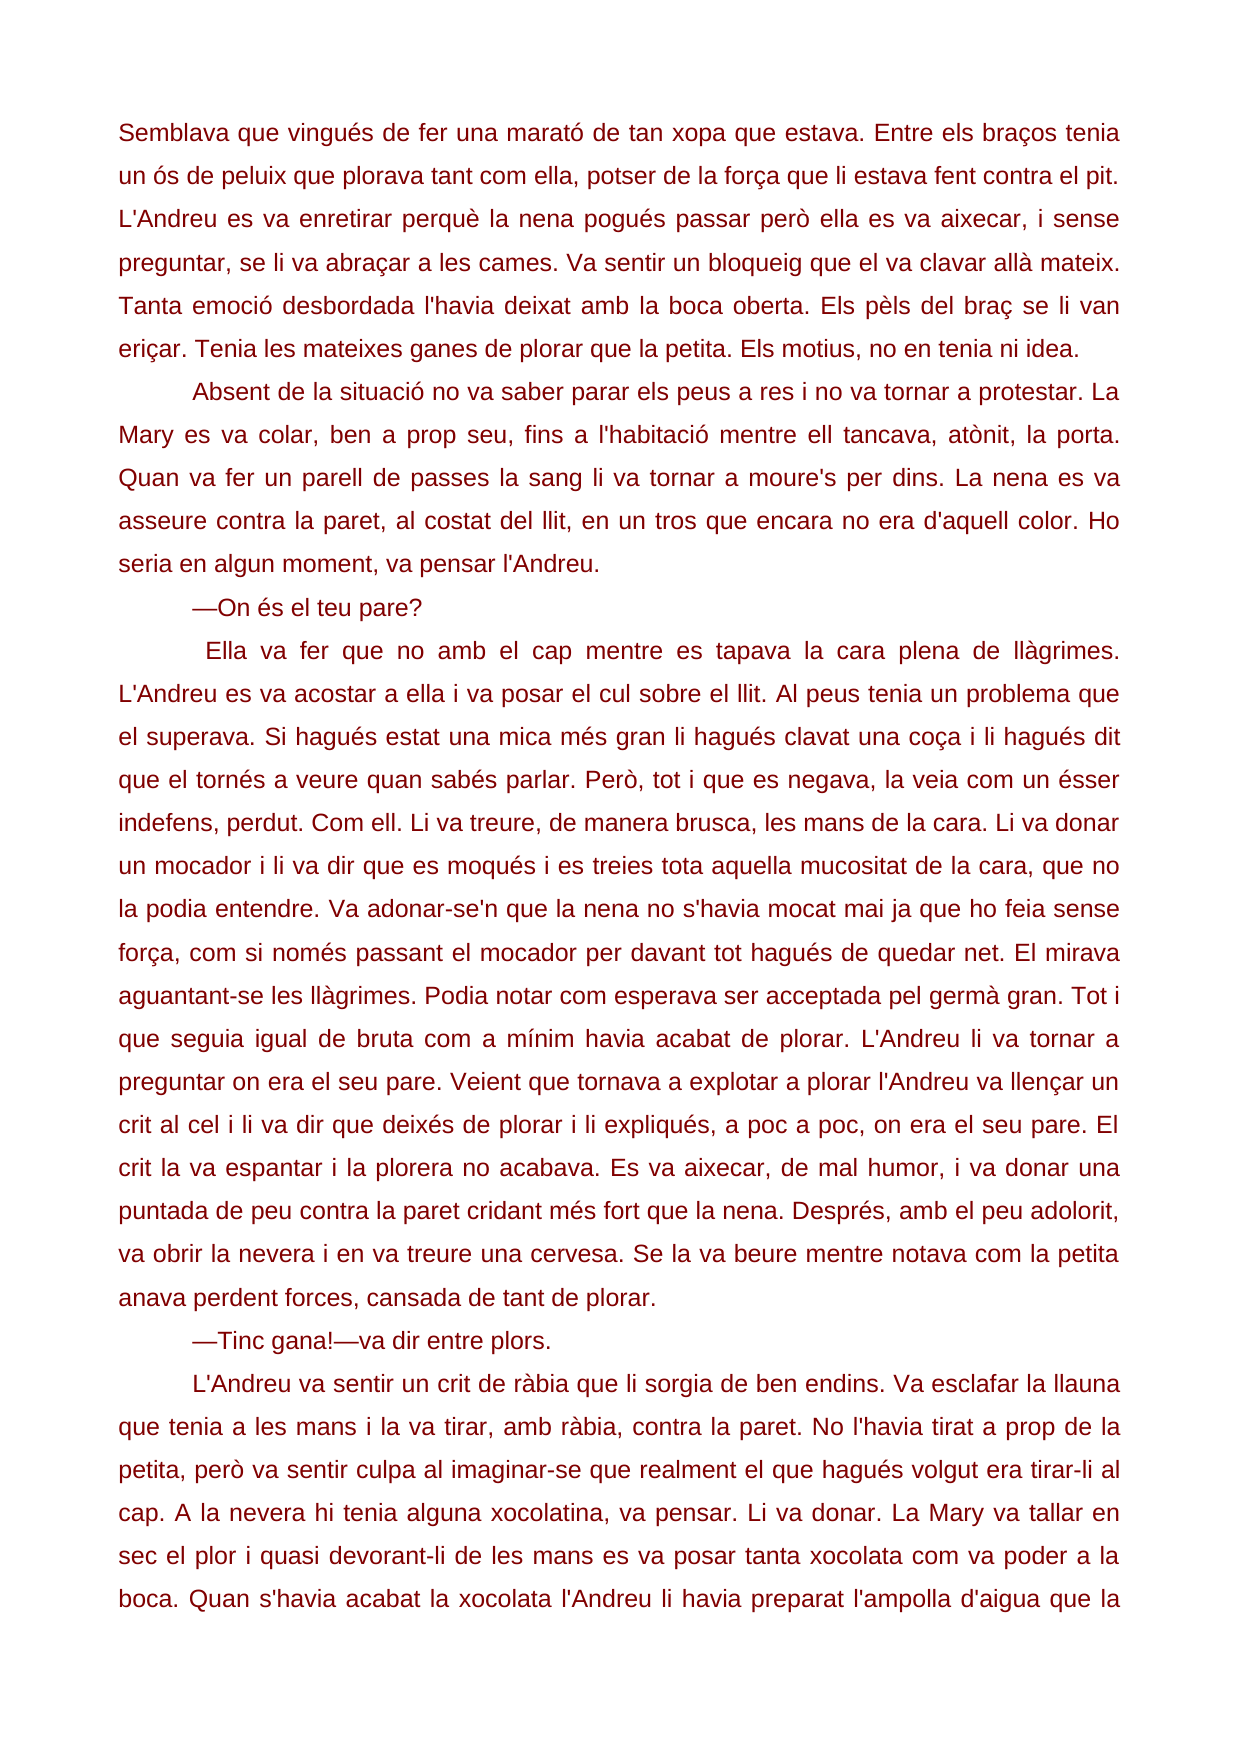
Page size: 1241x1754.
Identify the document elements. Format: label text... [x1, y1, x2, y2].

text Semblava que vingués de fer una marató de tan xopa que estava. Entre els braços tenia un ós de peluix que plorava tant com ella, potser de la força que li estava fent contra el pit. L'Andreu es va enretirar perquè la nena pogués passar però ella es va aixecar, i sense preguntar, se li va abraçar a les cames. Va sentir un bloqueig que el va clavar allà mateix. Tanta emoció desbordada l'havia deixat amb la boca oberta. Els pèls del braç se li van eriçar. Tenia les mateixes ganes de plorar que la petita. Els motius, no en tenia ni idea. [118, 118, 1122, 362]
text L'Andreu va sentir un crit de ràbia que li sorgia de ben endins. Va esclafar la llauna que tenia a les mans i la va tirar, amb ràbia, contra la paret. No l'havia tirat a prop de la petita, però va sentir culpa al imaginar-se que realment el que hagués volgut era tirar-li al cap. A la nevera hi tenia alguna xocolatina, va pensar. Li va donar. La Mary va tallar en sec el plor i quasi devorant-li de les mans es va posar tanta xocolata com va poder a la boca. Quan s'havia acabat la xocolata l'Andreu li havia preparat l'ampolla d'aigua que la [118, 1369, 1122, 1613]
text —On és el teu pare? [118, 592, 1122, 621]
text —Tinc gana!—va dir entre plors. [118, 1326, 1122, 1354]
text Absent de la situació no va saber parar els peus a res i no va tornar a protestar. La Mary es va colar, ben a prop seu, fins a l'habitació mentre ell tancava, atònit, la porta. Quan va fer un parell de passes la sang li va tornar a moure's per dins. La nena es va asseure contra la paret, al costat del llit, en un tros que encara no era d'aquell color. Ho seria en algun moment, va pensar l'Andreu. [118, 377, 1122, 578]
text Ella va fer que no amb el cap mentre es tapava la cara plena de llàgrimes. L'Andreu es va acostar a ella i va posar el cul sobre el llit. Al peus tenia un problema que el superava. Si hagués estat una mica més gran li hagués clavat una coça i li hagués dit que el tornés a veure quan sabés parlar. Però, tot i que es negava, la veia com un ésser indefens, perdut. Com ell. Li va treure, de manera brusca, les mans de la cara. Li va donar un mocador i li va dir que es moqués i es treies tota aquella mucositat de la cara, que no la podia entendre. Va adonar-se'n que la nena no s'havia mocat mai ja que ho feia sense força, com si només passant el mocador per davant tot hagués de quedar net. El mirava aguantant-se les llàgrimes. Podia notar com esperava ser acceptada pel germà gran. Tot i que seguia igual de bruta com a mínim havia acabat de plorar. L'Andreu li va tornar a preguntar on era el seu pare. Veient que tornava a explotar a plorar l'Andreu va llençar un crit al cel i li va dir que deixés de plorar i li expliqués, a poc a poc, on era el seu pare. El crit la va espantar i la plorera no acabava. Es va aixecar, de mal humor, i va donar una puntada de peu contra la paret cridant més fort que la nena. Després, amb el peu adolorit, va obrir la nevera i en va treure una cervesa. Se la va beure mentre notava com la petita anava perdent forces, cansada de tant de plorar. [118, 636, 1122, 1311]
